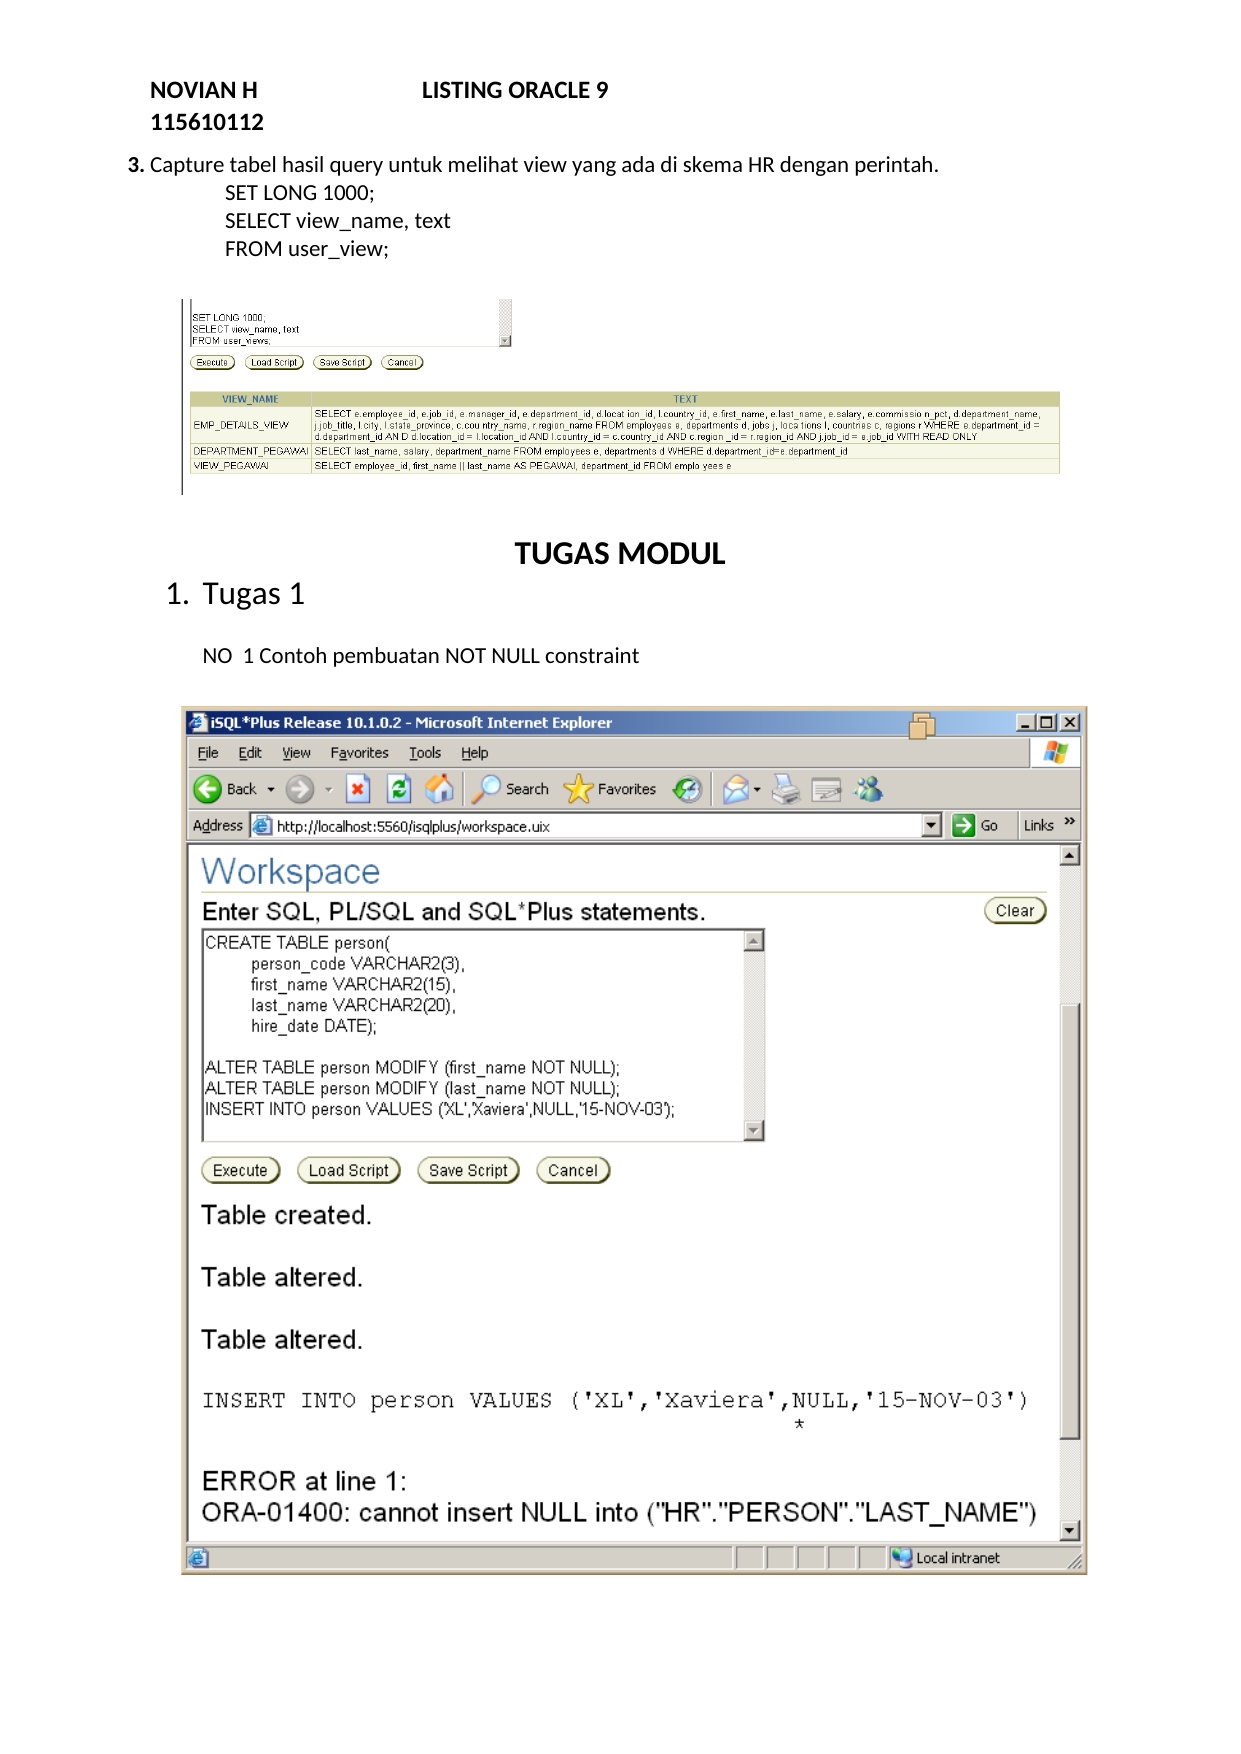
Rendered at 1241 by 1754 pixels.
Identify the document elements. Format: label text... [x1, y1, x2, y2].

text SELECT view_name, text [225, 206, 1090, 234]
list Tugas 1 [165, 572, 1090, 613]
text TUGAS MODUL [150, 532, 1090, 572]
list Capture tabel hasil query untuk melihat view yang ada di skema HR dengan perintah. [127, 150, 1090, 178]
text FROM user_view; [225, 234, 1090, 262]
text NO 1 Contoh pembuatan NOT NULL constraint [202, 641, 1090, 669]
picture [181, 299, 1075, 495]
picture [181, 706, 1088, 1575]
text SET LONG 1000; [225, 178, 1090, 206]
